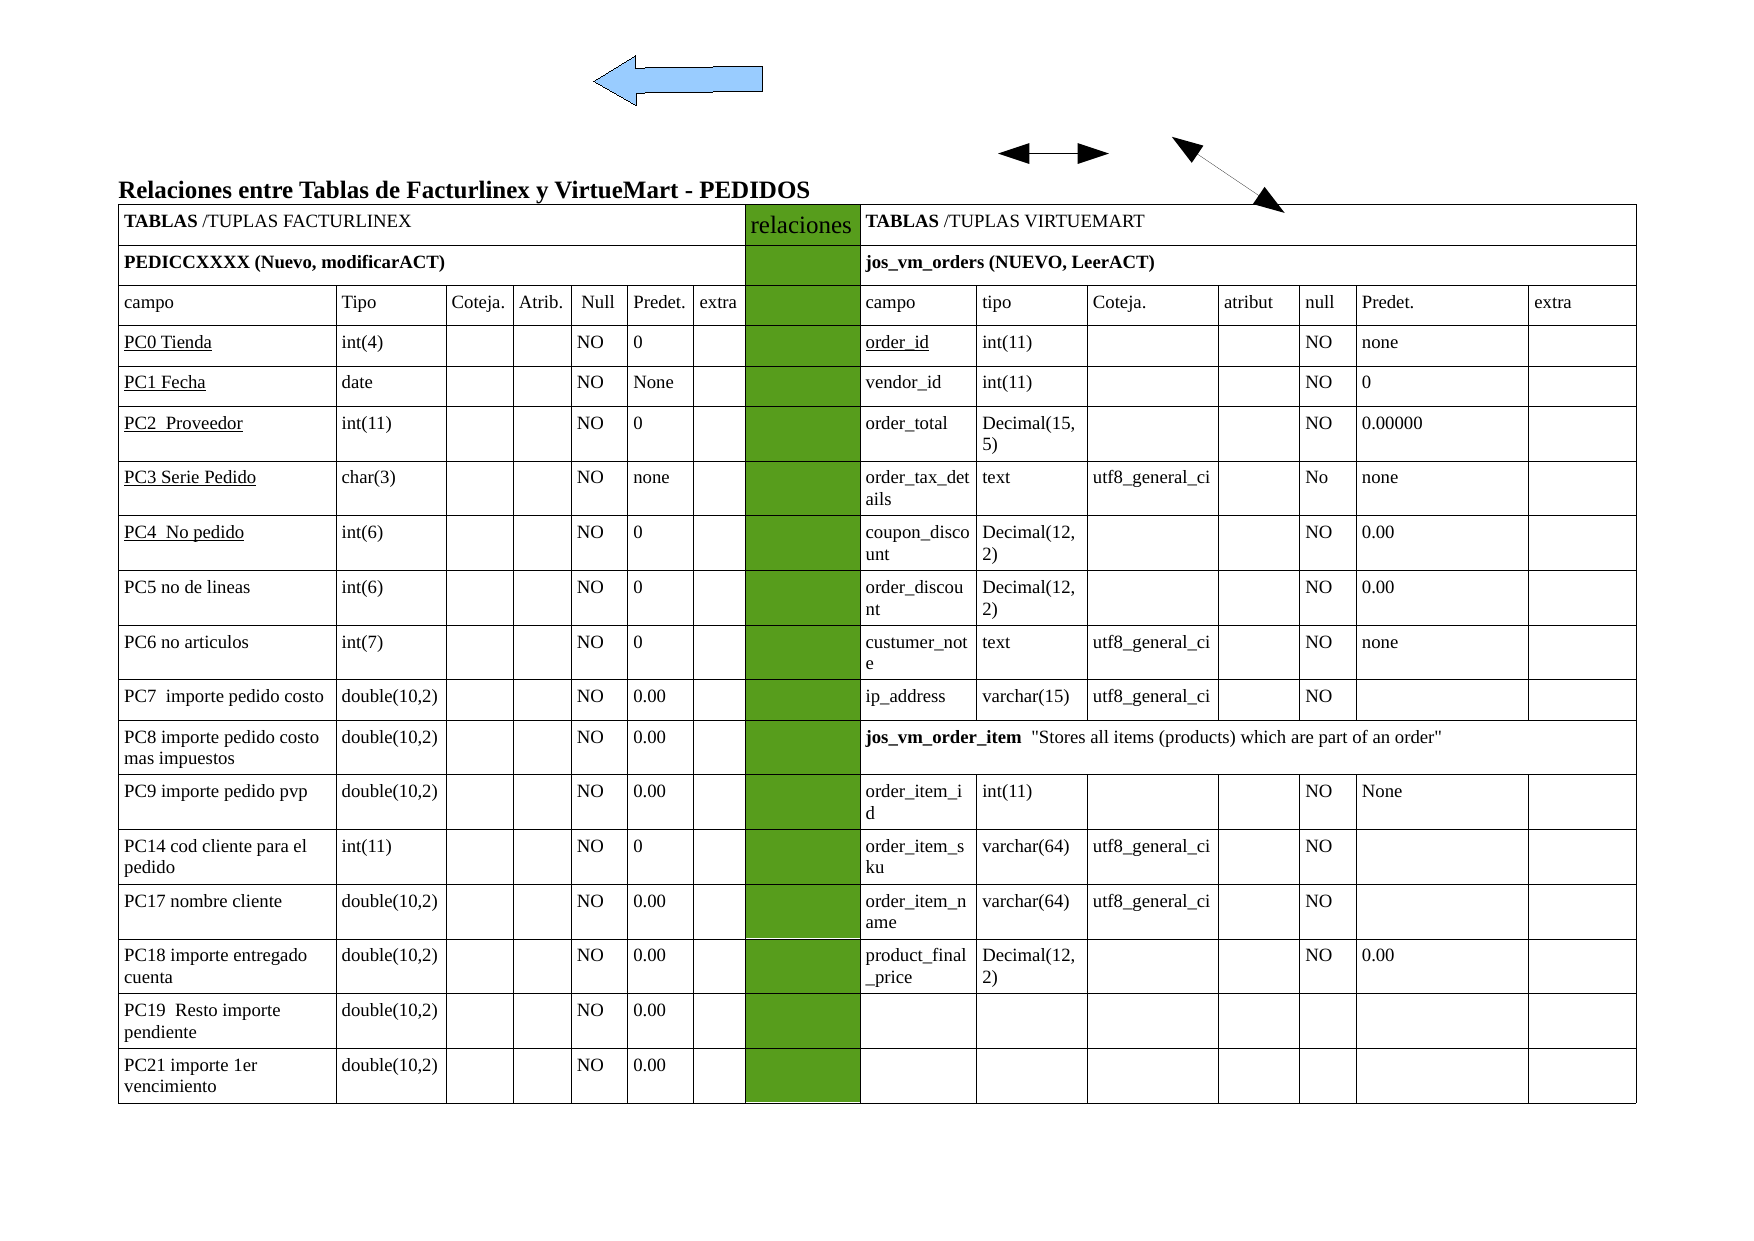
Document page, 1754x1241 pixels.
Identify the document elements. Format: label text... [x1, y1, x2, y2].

table_cell NO [572, 626, 627, 679]
table_cell [447, 462, 513, 515]
table_cell [1529, 680, 1636, 720]
table_cell No [1300, 462, 1356, 515]
table_cell [746, 407, 860, 461]
table_cell NO [1300, 830, 1356, 884]
table_cell int(11) [977, 775, 1087, 829]
table_cell NO [572, 1049, 627, 1102]
table_cell [1219, 407, 1299, 461]
table_cell Atrib. [514, 286, 571, 325]
table_cell double(10,2) [337, 721, 446, 774]
table_cell NO [572, 516, 627, 570]
table_cell Decimal(15,5) [977, 407, 1087, 461]
table_cell [447, 626, 513, 679]
table_cell utf8_general_ci [1088, 462, 1218, 515]
table_cell [746, 246, 860, 285]
table_cell 0.00 [628, 940, 693, 993]
text [1232, 176, 1636, 204]
table_cell NO [1300, 680, 1356, 720]
table_cell [746, 286, 860, 325]
table_cell jos_vm_order_item "Stores all items (products) which are part of an order" [861, 721, 1636, 774]
table_cell [1088, 775, 1218, 829]
table_cell 0 [628, 571, 693, 625]
table_cell [1088, 1049, 1218, 1102]
table_cell [1088, 571, 1218, 625]
table_cell campo [119, 286, 336, 325]
table_cell [1219, 940, 1299, 993]
table_cell [694, 462, 745, 515]
table_cell 0.00 [1357, 571, 1528, 625]
table_cell [746, 326, 860, 366]
table_cell coupon_discount [861, 516, 976, 570]
table_cell 0.00 [1357, 940, 1528, 993]
table_cell NO [1300, 326, 1356, 366]
table_cell NO [1300, 367, 1356, 406]
table_cell NO [572, 462, 627, 515]
table_cell [1529, 516, 1636, 570]
table_cell double(10,2) [337, 775, 446, 829]
table_cell [1219, 680, 1299, 720]
table_cell double(10,2) [337, 885, 446, 938]
table_cell utf8_general_ci [1088, 885, 1218, 938]
table_cell [861, 994, 976, 1048]
table_cell none [1357, 462, 1528, 515]
table_cell [1219, 462, 1299, 515]
table_cell 0.00 [628, 885, 693, 938]
table_cell [514, 775, 571, 829]
table_cell 0.00 [1357, 516, 1528, 570]
table_cell [746, 775, 860, 829]
table_cell NO [1300, 885, 1356, 938]
table_cell [447, 775, 513, 829]
table_cell NO [572, 367, 627, 406]
table_cell NO [572, 721, 627, 774]
table_cell [447, 994, 513, 1048]
table_cell [514, 940, 571, 993]
table_cell order_item_name [861, 885, 976, 938]
table_cell [447, 326, 513, 366]
table_cell int(11) [337, 407, 446, 461]
table_cell [447, 680, 513, 720]
table_cell [1529, 1049, 1636, 1102]
table_cell order_item_sku [861, 830, 976, 884]
table_cell PC21 importe 1er vencimiento [119, 1049, 336, 1102]
table_cell PC4 No pedido [119, 516, 336, 570]
table_cell [514, 994, 571, 1048]
table_cell 0 [628, 626, 693, 679]
table_cell none [1357, 326, 1528, 366]
table_cell int(11) [337, 830, 446, 884]
table_cell [1088, 940, 1218, 993]
table_cell [1529, 994, 1636, 1048]
table_cell [694, 885, 745, 938]
table_cell NO [1300, 626, 1356, 679]
table_cell [977, 994, 1087, 1048]
table_cell [694, 994, 745, 1048]
table_cell NO [1300, 940, 1356, 993]
table_cell date [337, 367, 446, 406]
table_cell varchar(64) [977, 830, 1087, 884]
table_cell [746, 1049, 860, 1102]
table_cell Decimal(12,2) [977, 940, 1087, 993]
table_cell NO [572, 407, 627, 461]
table_cell [1088, 326, 1218, 366]
table_cell [447, 407, 513, 461]
table_cell [514, 680, 571, 720]
table_cell [694, 516, 745, 570]
table_cell [447, 830, 513, 884]
table_cell [1088, 407, 1218, 461]
table_cell 0 [628, 830, 693, 884]
table_cell [1529, 326, 1636, 366]
table_cell [514, 367, 571, 406]
table_cell [1088, 367, 1218, 406]
table_cell PC1 Fecha [119, 367, 336, 406]
table_cell Coteja. [447, 286, 513, 325]
table_cell [1357, 885, 1528, 938]
table_cell [447, 516, 513, 570]
table_cell int(7) [337, 626, 446, 679]
table_cell [694, 571, 745, 625]
table_cell order_id [861, 326, 976, 366]
table_cell vendor_id [861, 367, 976, 406]
table_cell NO [1300, 775, 1356, 829]
table_cell utf8_general_ci [1088, 626, 1218, 679]
table_cell 0.00 [628, 994, 693, 1048]
table_cell [1357, 1049, 1528, 1102]
table_cell [514, 721, 571, 774]
table_cell [1529, 885, 1636, 938]
table_cell None [628, 367, 693, 406]
table_cell [514, 326, 571, 366]
table_cell char(3) [337, 462, 446, 515]
table_cell double(10,2) [337, 680, 446, 720]
table_cell [1300, 994, 1356, 1048]
table_cell varchar(64) [977, 885, 1087, 938]
table_cell [1219, 885, 1299, 938]
table_cell Predet. [1357, 286, 1528, 325]
table_cell [447, 571, 513, 625]
table_cell [514, 830, 571, 884]
table_cell [447, 885, 513, 938]
table_header relaciones [746, 205, 860, 245]
table_cell Coteja. [1088, 286, 1218, 325]
table_cell [1219, 626, 1299, 679]
table_cell [1357, 680, 1528, 720]
table_cell 0 [1357, 367, 1528, 406]
table_cell none [628, 462, 693, 515]
table_cell PC9 importe pedido pvp [119, 775, 336, 829]
table_cell [694, 1049, 745, 1102]
table_cell int(11) [977, 326, 1087, 366]
table_cell [746, 462, 860, 515]
table_cell 0.00 [628, 1049, 693, 1102]
table_cell [977, 1049, 1087, 1102]
table_cell jos_vm_orders (NUEVO, LeerACT) [861, 246, 1636, 285]
table_cell NO [572, 775, 627, 829]
table_header TABLAS /TUPLAS FACTURLINEX [119, 205, 745, 245]
table_cell [1529, 407, 1636, 461]
table_cell [1219, 775, 1299, 829]
table_cell PC7 importe pedido costo [119, 680, 336, 720]
table_cell [746, 940, 860, 993]
table_cell [514, 1049, 571, 1102]
table_cell atribut [1219, 286, 1299, 325]
table_cell Predet. [628, 286, 693, 325]
table_cell [746, 516, 860, 570]
table_cell PC17 nombre cliente [119, 885, 336, 938]
table_cell [514, 462, 571, 515]
table_cell [694, 775, 745, 829]
table_cell int(4) [337, 326, 446, 366]
table_cell 0.00 [628, 680, 693, 720]
table_cell [1300, 1049, 1356, 1102]
table_cell [746, 885, 860, 938]
table_cell double(10,2) [337, 994, 446, 1048]
table_cell [694, 626, 745, 679]
table_cell text [977, 462, 1087, 515]
table_cell [1219, 830, 1299, 884]
table_cell [1088, 516, 1218, 570]
table_cell [447, 940, 513, 993]
table_cell [1219, 571, 1299, 625]
table_cell [447, 1049, 513, 1102]
table_cell NO [572, 830, 627, 884]
table_cell NO [572, 680, 627, 720]
table_cell NO [1300, 407, 1356, 461]
table_cell PEDICCXXXX (Nuevo, modificarACT) [119, 246, 745, 285]
table_cell [861, 1049, 976, 1102]
table_cell int(6) [337, 571, 446, 625]
table_cell [694, 680, 745, 720]
table_cell [514, 407, 571, 461]
table_cell PC0 Tienda [119, 326, 336, 366]
table_cell none [1357, 626, 1528, 679]
table_cell tipo [977, 286, 1087, 325]
table_cell None [1357, 775, 1528, 829]
table_cell NO [572, 326, 627, 366]
table_cell PC18 importe entregado cuenta [119, 940, 336, 993]
table_cell [1219, 516, 1299, 570]
table_cell 0 [628, 407, 693, 461]
table_cell order_item_id [861, 775, 976, 829]
table_cell 0 [628, 516, 693, 570]
table_cell [746, 830, 860, 884]
table_cell [746, 680, 860, 720]
table_cell NO [1300, 571, 1356, 625]
table_cell PC5 no de lineas [119, 571, 336, 625]
table_cell [1357, 994, 1528, 1048]
table_cell int(11) [977, 367, 1087, 406]
table_cell [1529, 462, 1636, 515]
table_cell extra [1529, 286, 1636, 325]
table_cell [694, 367, 745, 406]
table_cell [1219, 1049, 1299, 1102]
table_cell 0.00000 [1357, 407, 1528, 461]
table_cell order_tax_details [861, 462, 976, 515]
table_cell Null [572, 286, 627, 325]
table_header TABLAS /TUPLAS VIRTUEMART [861, 205, 1636, 245]
table_cell PC3 Serie Pedido [119, 462, 336, 515]
table_cell int(6) [337, 516, 446, 570]
table_cell utf8_general_ci [1088, 680, 1218, 720]
table_cell Tipo [337, 286, 446, 325]
table_cell extra [694, 286, 745, 325]
table_cell [1529, 775, 1636, 829]
table_cell [746, 721, 860, 774]
table_cell [514, 571, 571, 625]
table_cell [746, 571, 860, 625]
table_cell varchar(15) [977, 680, 1087, 720]
table_cell [1529, 830, 1636, 884]
table_cell [694, 407, 745, 461]
table_cell campo [861, 286, 976, 325]
table_cell PC19 Resto importe pendiente [119, 994, 336, 1048]
text Relaciones entre Tablas de Facturlinex y VirtueMart - PEDIDOS [118, 176, 1257, 204]
table_cell [447, 367, 513, 406]
table_cell null [1300, 286, 1356, 325]
table_cell [746, 626, 860, 679]
table_cell NO [572, 885, 627, 938]
table_cell Decimal(12,2) [977, 516, 1087, 570]
table_cell [1529, 571, 1636, 625]
table_cell double(10,2) [337, 940, 446, 993]
table_cell [1357, 830, 1528, 884]
table_cell 0 [628, 326, 693, 366]
table_cell order_total [861, 407, 976, 461]
table_cell [514, 626, 571, 679]
table_cell [746, 994, 860, 1048]
table_cell utf8_general_ci [1088, 830, 1218, 884]
table_cell [694, 830, 745, 884]
table_cell 0.00 [628, 775, 693, 829]
table_cell [514, 885, 571, 938]
table_cell NO [1300, 516, 1356, 570]
table_cell PC14 cod cliente para el pedido [119, 830, 336, 884]
table_cell double(10,2) [337, 1049, 446, 1102]
table_cell [1219, 367, 1299, 406]
table_cell NO [572, 994, 627, 1048]
table_cell custumer_note [861, 626, 976, 679]
table_cell product_final_price [861, 940, 976, 993]
table_cell [447, 721, 513, 774]
table_cell [746, 367, 860, 406]
table_cell PC2 Proveedor [119, 407, 336, 461]
table_cell ip_address [861, 680, 976, 720]
table_cell PC6 no articulos [119, 626, 336, 679]
table_cell [1529, 940, 1636, 993]
table_cell NO [572, 940, 627, 993]
table_cell 0.00 [628, 721, 693, 774]
table_cell [1219, 994, 1299, 1048]
table_cell [1529, 367, 1636, 406]
table_cell [694, 721, 745, 774]
table_cell [694, 940, 745, 993]
table_cell PC8 importe pedido costo mas impuestos [119, 721, 336, 774]
table_cell Decimal(12,2) [977, 571, 1087, 625]
table_cell text [977, 626, 1087, 679]
table_cell order_discount [861, 571, 976, 625]
table_cell [1219, 326, 1299, 366]
table_cell NO [572, 571, 627, 625]
table_cell [1088, 994, 1218, 1048]
table_cell [514, 516, 571, 570]
table_cell [1529, 626, 1636, 679]
table_cell [694, 326, 745, 366]
